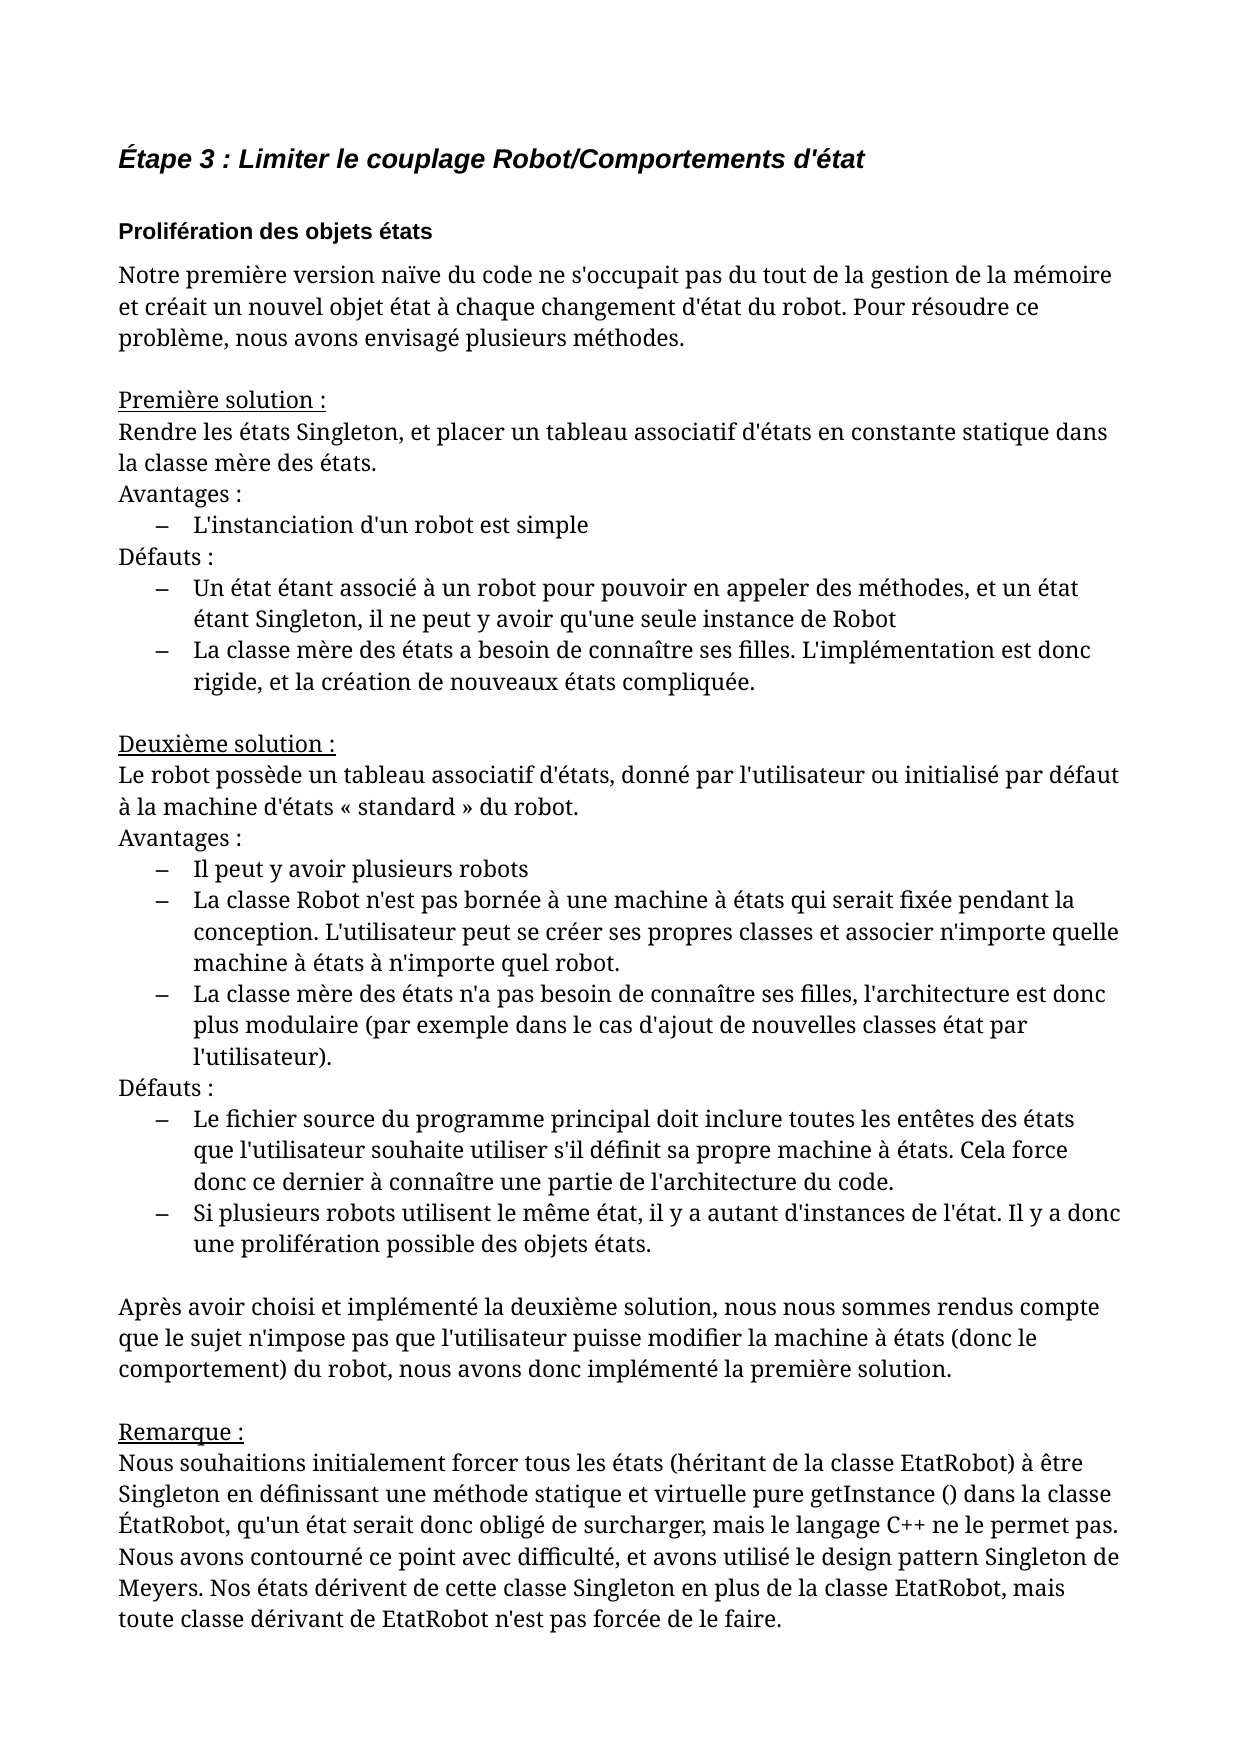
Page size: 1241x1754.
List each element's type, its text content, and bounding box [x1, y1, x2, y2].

text Défauts : [118, 1072, 1122, 1103]
text Le robot possède un tableau associatif d'états, donné par l'utilisateur ou initialisé par défaut à la machine d'états « standard » du robot. [118, 759, 1122, 822]
text Rendre les états Singleton, et placer un tableau associatif d'états en constante statique dans la classe mère des états. [118, 416, 1122, 478]
list La classe Robot n'est pas bornée à une machine à états qui serait fixée pendant la conception. L'utilisateur peut se créer ses propres classes et associer n'importe quelle machine à états à n'importe quel robot. [156, 884, 1122, 978]
text Nous souhaitions initialement forcer tous les états (héritant de la classe EtatRobot) à être Singleton en définissant une méthode statique et virtuelle pure getInstance () dans la classe ÉtatRobot, qu'un état serait donc obligé de surcharger, mais le langage C++ ne le permet pas. Nous avons contourné ce point avec difficulté, et avons utilisé le design pattern Singleton de Meyers. Nos états dérivent de cette classe Singleton en plus de la classe EtatRobot, mais toute classe dérivant de EtatRobot n'est pas forcée de le faire. [118, 1447, 1122, 1634]
text Deuxième solution : [118, 728, 1122, 759]
list La classe mère des états n'a pas besoin de connaître ses filles, l'architecture est donc plus modulaire (par exemple dans le cas d'ajout de nouvelles classes état par l'utilisateur). [156, 978, 1122, 1072]
text Défauts : [118, 541, 1122, 572]
list Il peut y avoir plusieurs robots [156, 853, 1122, 884]
subtitle Prolifération des objets états [118, 218, 1122, 244]
list Si plusieurs robots utilisent le même état, il y a autant d'instances de l'état. Il y a donc une prolifération possible des objets états. [156, 1197, 1122, 1259]
text Première solution : [118, 384, 1122, 416]
text Remarque : [118, 1416, 1122, 1447]
list L'instanciation d'un robot est simple [156, 509, 1122, 541]
text Avantages : [118, 822, 1122, 853]
text Notre première version naïve du code ne s'occupait pas du tout de la gestion de la mémoire et créait un nouvel objet état à chaque changement d'état du robot. Pour résoudre ce problème, nous avons envisagé plusieurs méthodes. [118, 259, 1122, 353]
text Avantages : [118, 478, 1122, 509]
subtitle Étape 3 : Limiter le couplage Robot/Comportements d'état [118, 143, 1122, 174]
list Le fichier source du programme principal doit inclure toutes les entêtes des états que l'utilisateur souhaite utiliser s'il définit sa propre machine à états. Cela force donc ce dernier à connaître une partie de l'architecture du code. [156, 1103, 1122, 1197]
text Après avoir choisi et implémenté la deuxième solution, nous nous sommes rendus compte que le sujet n'impose pas que l'utilisateur puisse modifier la machine à états (donc le comportement) du robot, nous avons donc implémenté la première solution. [118, 1291, 1122, 1384]
list La classe mère des états a besoin de connaître ses filles. L'implémentation est donc rigide, et la création de nouveaux états compliquée. [156, 634, 1122, 697]
list Un état étant associé à un robot pour pouvoir en appeler des méthodes, et un état étant Singleton, il ne peut y avoir qu'une seule instance de Robot [156, 572, 1122, 634]
